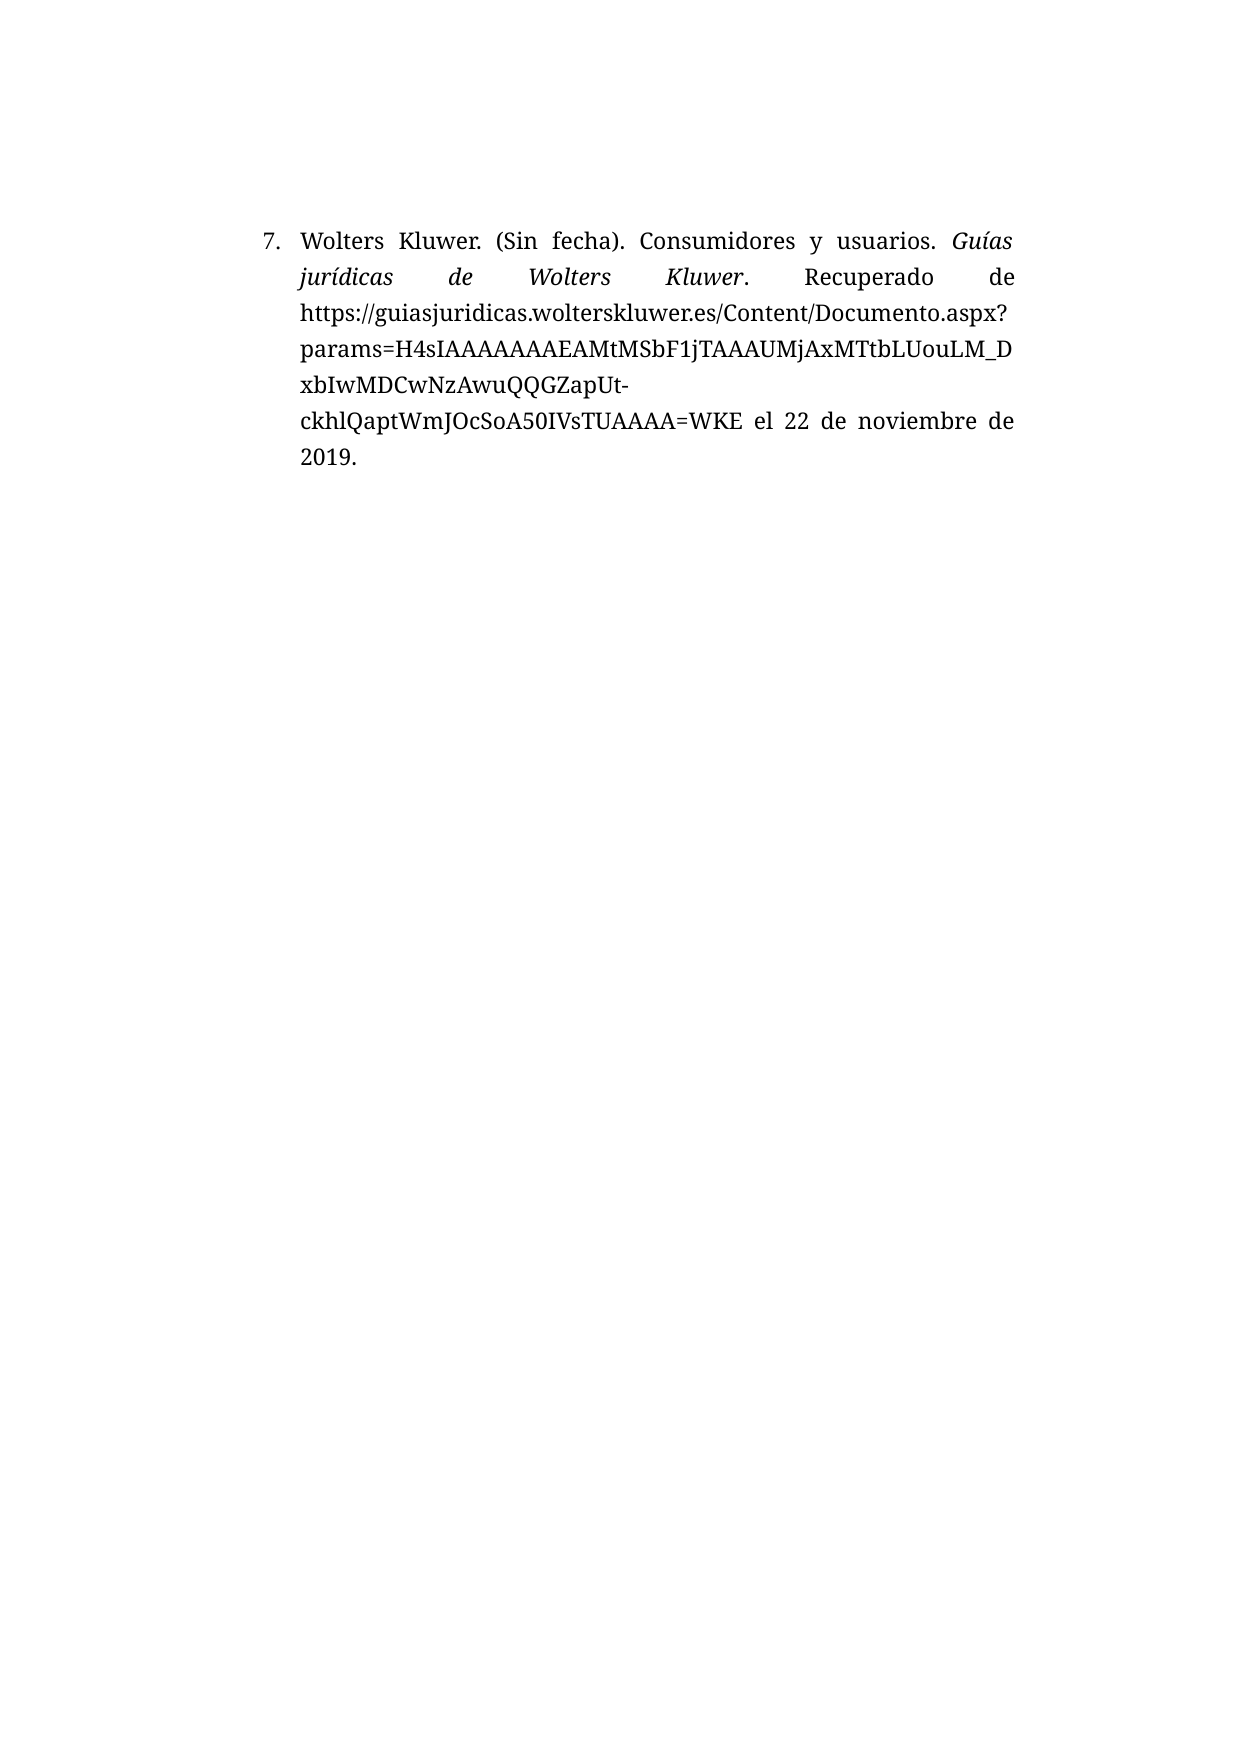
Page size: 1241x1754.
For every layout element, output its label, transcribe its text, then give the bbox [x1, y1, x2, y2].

list Wolters Kluwer. (Sin fecha). Consumidores y usuarios. Guías jurídicas de Wolters Kluwer. Recuperado de https://guiasjuridicas.wolterskluwer.es/Content/Documento.aspx?params=H4sIAAAAAAAEAMtMSbF1jTAAAUMjAxMTtbLUouLM_DxbIwMDCwNzAwuQQGZapUt-ckhlQaptWmJOcSoA50IVsTUAAAA=WKE el 22 de noviembre de 2019. [262, 225, 1015, 472]
